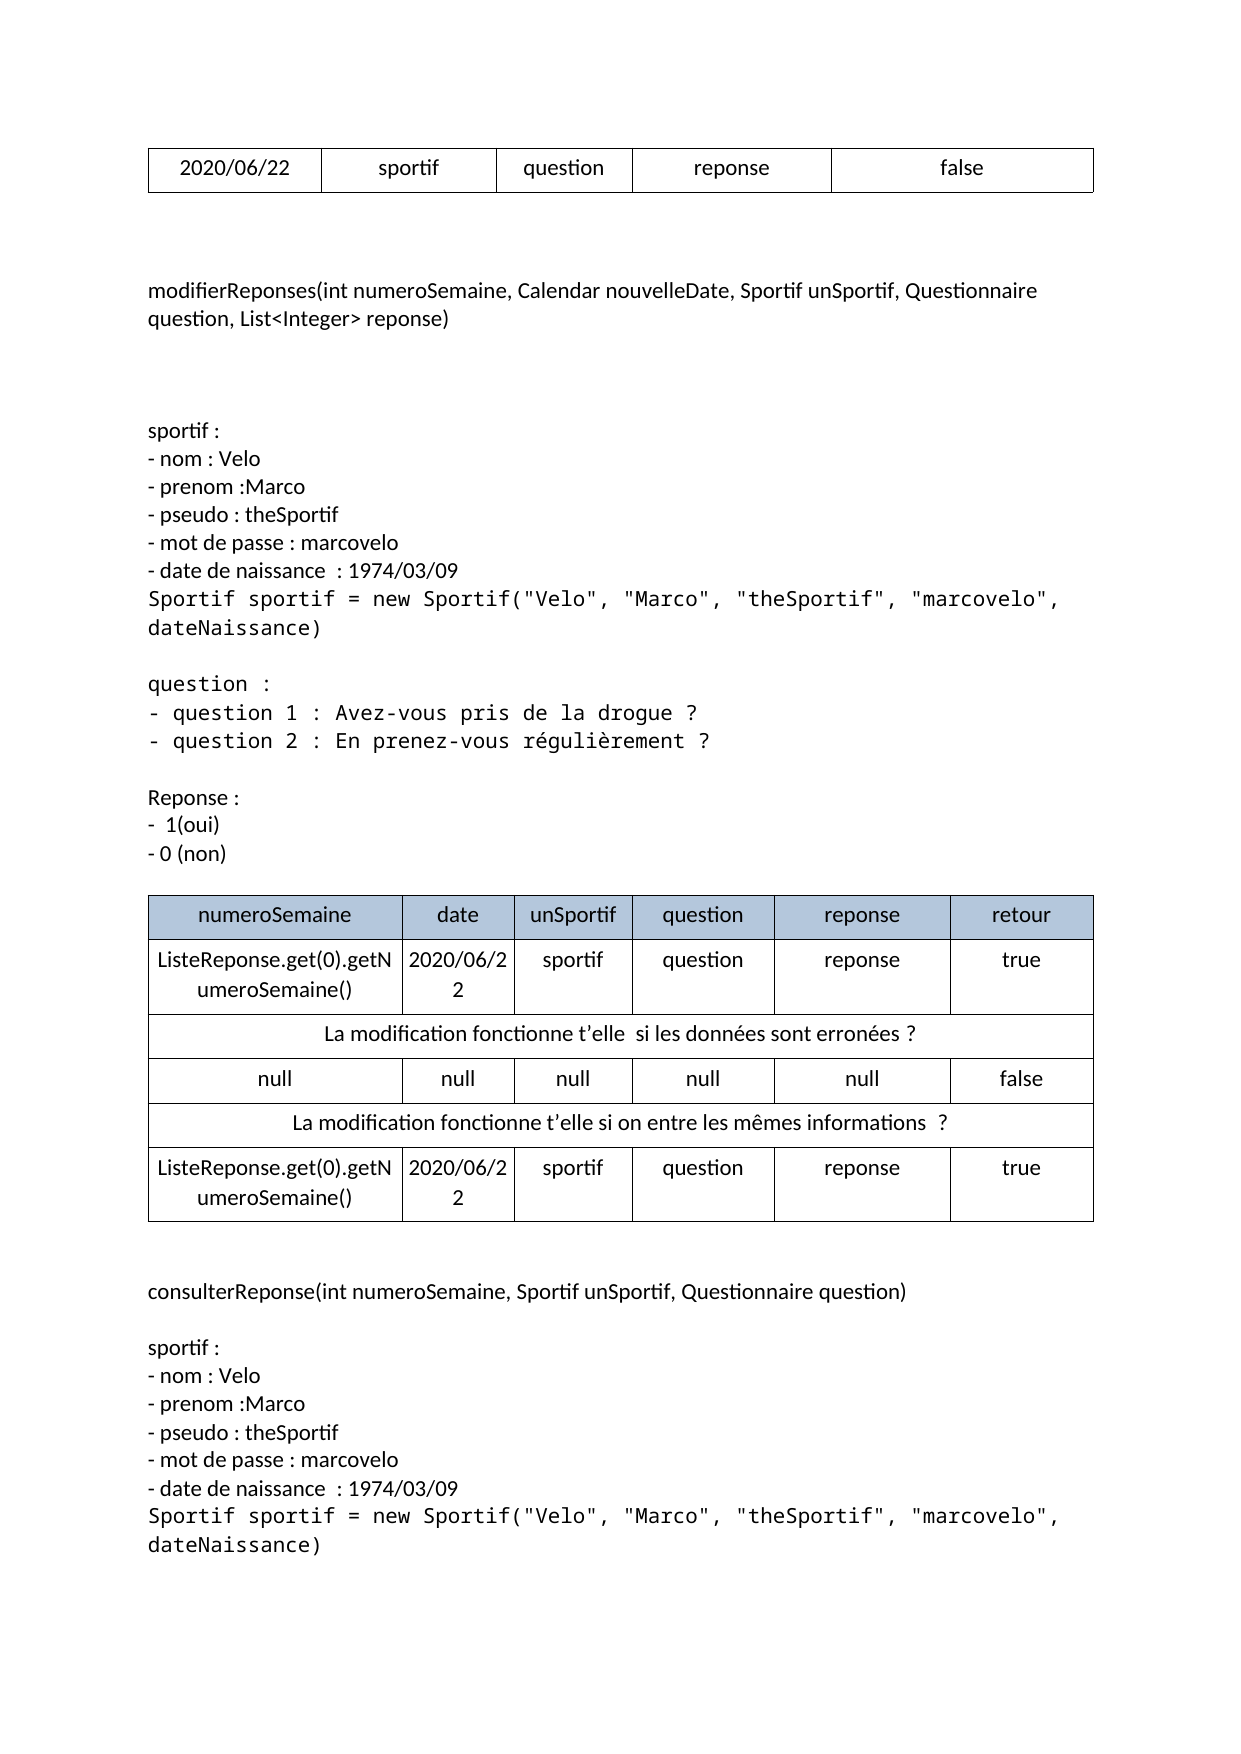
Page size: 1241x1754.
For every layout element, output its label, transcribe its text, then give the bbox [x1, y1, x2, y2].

text - nom : Velo [148, 1362, 1093, 1389]
text Sportif sportif = new Sportif("Velo", "Marco", "theSportif", "marcovelo", dateNaissance) [148, 584, 1093, 641]
table_header retour [951, 896, 1093, 939]
text - 1(oui) [148, 811, 1093, 839]
table_cell sportif [515, 940, 632, 1014]
text Sportif sportif = new Sportif("Velo", "Marco", "theSportif", "marcovelo", dateNaissance) [148, 1502, 1093, 1558]
text - 0 (non) [148, 839, 1093, 867]
table_cell 2020/06/22 [149, 149, 321, 192]
table_cell reponse [775, 940, 950, 1014]
text - prenom :Marco [148, 472, 1093, 500]
table_cell sportif [515, 1148, 632, 1221]
table_cell false [951, 1059, 1093, 1102]
text - prenom :Marco [148, 1389, 1093, 1418]
text - pseudo : theSportif [148, 1418, 1093, 1446]
text - date de naissance : 1974/03/09 [148, 556, 1093, 584]
table_header date [403, 896, 514, 939]
table_header reponse [775, 896, 950, 939]
table_header unSportif [515, 896, 632, 939]
text - date de naissance : 1974/03/09 [148, 1474, 1093, 1502]
text Reponse : [148, 783, 1093, 811]
text - question 1 : Avez-vous pris de la drogue ? [148, 698, 1093, 726]
table_cell question [633, 1148, 774, 1221]
table_cell reponse [633, 149, 831, 192]
table_cell null [775, 1059, 950, 1102]
table_cell null [149, 1059, 402, 1102]
table_cell 2020/06/22 [403, 1148, 514, 1221]
table_header question [633, 896, 774, 939]
table_cell reponse [775, 1148, 950, 1221]
table_cell true [951, 1148, 1093, 1221]
table_cell La modification fonctionne t’elle si on entre les mêmes informations ? [149, 1104, 1093, 1147]
table_cell ListeReponse.get(0).getNumeroSemaine() [149, 940, 402, 1014]
table_cell null [515, 1059, 632, 1102]
text modifierReponses(int numeroSemaine, Calendar nouvelleDate, Sportif unSportif, Questionnaire question, List<Integer> reponse) [148, 276, 1093, 332]
text sportif : [148, 1333, 1093, 1362]
table_cell La modification fonctionne t’elle si les données sont erronées ? [149, 1015, 1093, 1058]
text - pseudo : theSportif [148, 500, 1093, 528]
table_cell 2020/06/22 [403, 940, 514, 1014]
table_cell true [951, 940, 1093, 1014]
text - mot de passe : marcovelo [148, 1446, 1093, 1474]
table_cell null [633, 1059, 774, 1102]
table_cell ListeReponse.get(0).getNumeroSemaine() [149, 1148, 402, 1221]
table_cell question [633, 940, 774, 1014]
table_cell sportif [322, 149, 496, 192]
text - question 2 : En prenez-vous régulièrement ? [148, 726, 1093, 754]
table_cell false [832, 149, 1093, 192]
table_cell question [497, 149, 632, 192]
text - mot de passe : marcovelo [148, 528, 1093, 556]
text consulterReponse(int numeroSemaine, Sportif unSportif, Questionnaire question) [148, 1277, 1093, 1306]
table_cell null [403, 1059, 514, 1102]
text - nom : Velo [148, 444, 1093, 472]
text question : [148, 669, 1093, 698]
text sportif : [148, 416, 1093, 444]
table_header numeroSemaine [149, 896, 402, 939]
